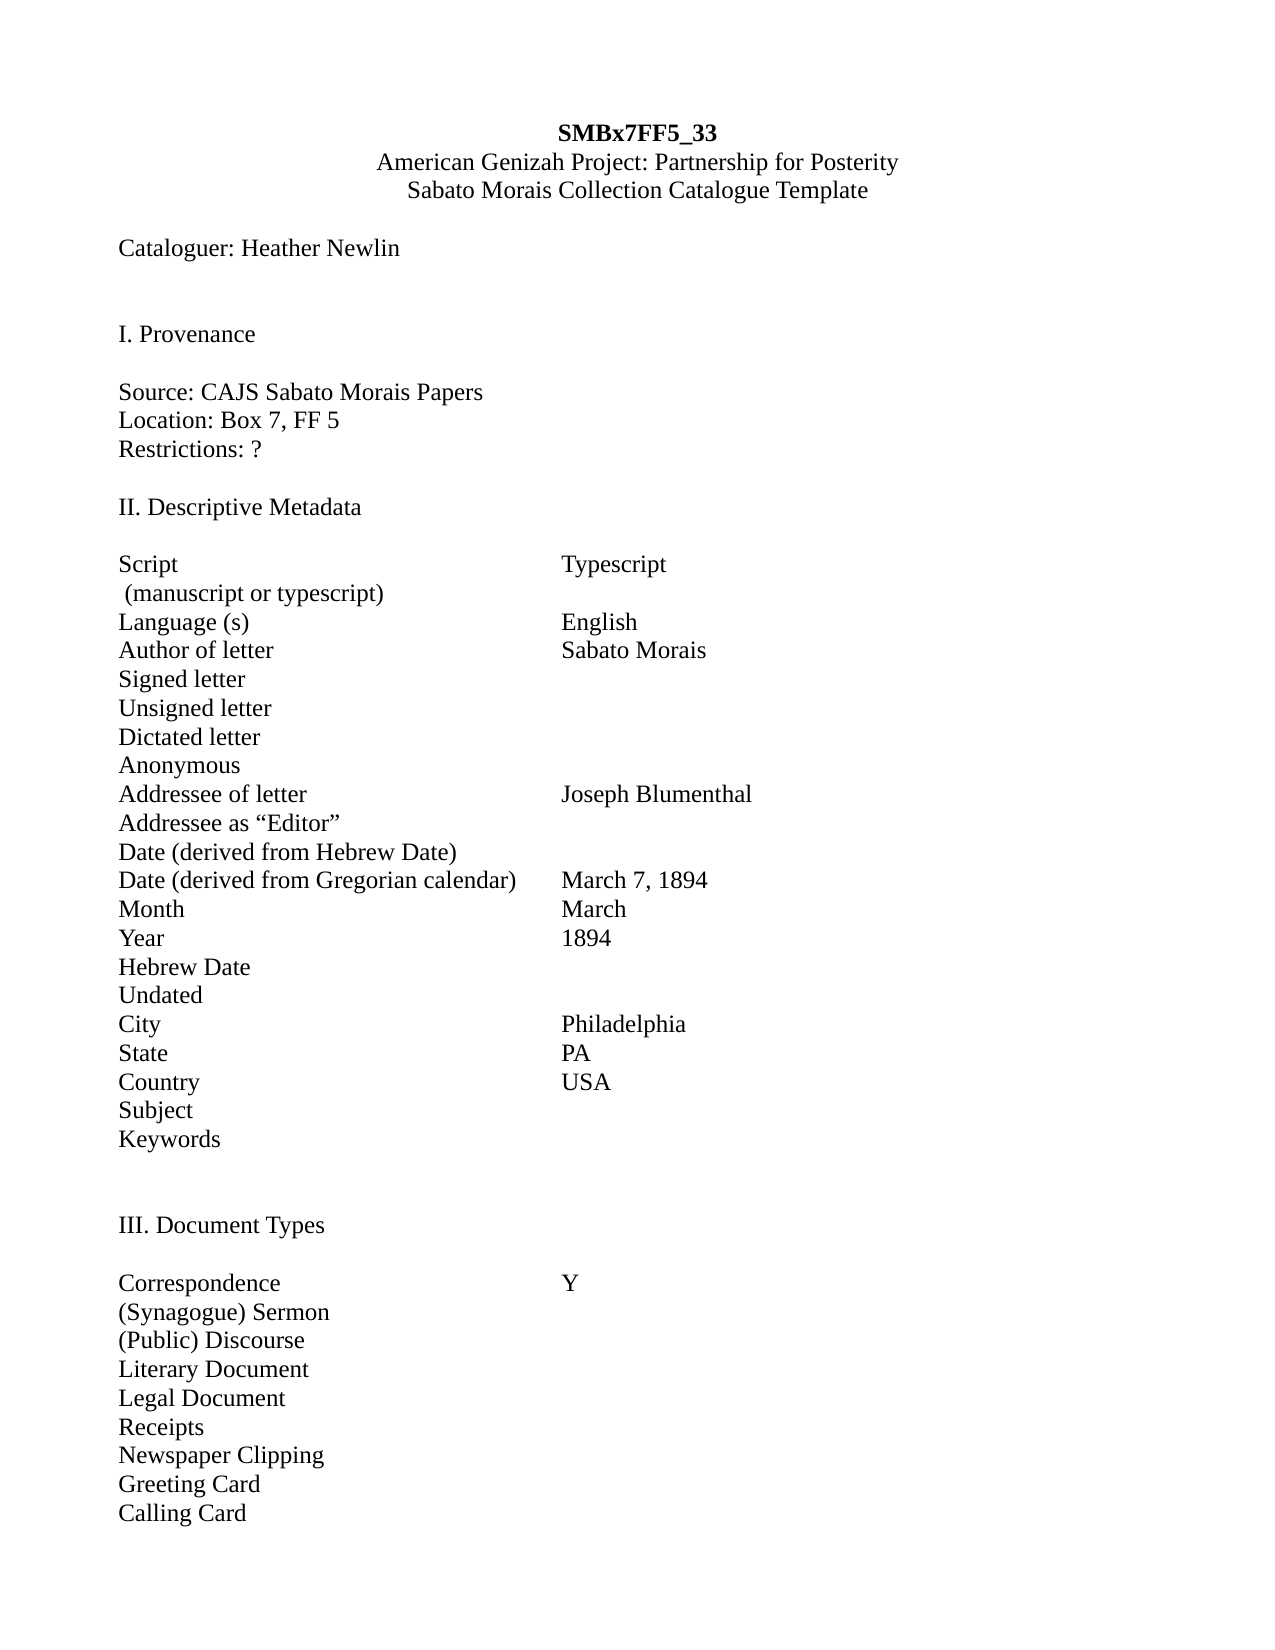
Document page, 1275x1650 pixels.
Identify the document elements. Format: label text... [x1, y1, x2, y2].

text Undated [118, 981, 1157, 1009]
text Restrictions: ? [118, 434, 1157, 463]
text State PA [118, 1038, 1157, 1067]
text Date (derived from Gregorian calendar) March 7, 1894 [118, 866, 1157, 894]
text (manuscript or typescript) [118, 578, 1157, 607]
text Dictated letter [118, 722, 1157, 751]
text (Synagogue) Sermon [118, 1297, 1157, 1326]
text Location: Box 7, FF 5 [118, 406, 1157, 434]
text Country USA [118, 1067, 1157, 1096]
text American Genizah Project: Partnership for Posterity [118, 147, 1157, 176]
text Date (derived from Hebrew Date) [118, 837, 1157, 866]
text III. Document Types [118, 1211, 1157, 1239]
text City Philadelphia [118, 1009, 1157, 1038]
text Greeting Card [118, 1469, 1157, 1498]
text Legal Document [118, 1383, 1157, 1412]
text Author of letter Sabato Morais [118, 636, 1157, 664]
text Source: CAJS Sabato Morais Papers [118, 377, 1157, 406]
text Signed letter [118, 664, 1157, 693]
text Language (s) English [118, 607, 1157, 636]
text Newspaper Clipping [118, 1441, 1157, 1469]
text Year 1894 [118, 923, 1157, 952]
text Calling Card [118, 1498, 1157, 1527]
text Cataloguer: Heather Newlin [118, 233, 1157, 262]
text Sabato Morais Collection Catalogue Template [118, 176, 1157, 204]
text Month March [118, 894, 1157, 923]
text Addressee of letter Joseph Blumenthal [118, 779, 1157, 808]
text Hebrew Date [118, 952, 1157, 981]
text SMBx7FF5_33 [118, 118, 1157, 147]
text I. Provenance [118, 319, 1157, 348]
text II. Descriptive Metadata [118, 492, 1157, 521]
text (Public) Discourse [118, 1326, 1157, 1354]
text Keywords [118, 1124, 1157, 1153]
text Anonymous [118, 751, 1157, 779]
text Unsigned letter [118, 693, 1157, 722]
text Addressee as “Editor” [118, 808, 1157, 837]
text Receipts [118, 1412, 1157, 1441]
text Subject [118, 1096, 1157, 1124]
text Script Typescript [118, 549, 1157, 578]
text Correspondence Y [118, 1268, 1157, 1297]
text Literary Document [118, 1354, 1157, 1383]
